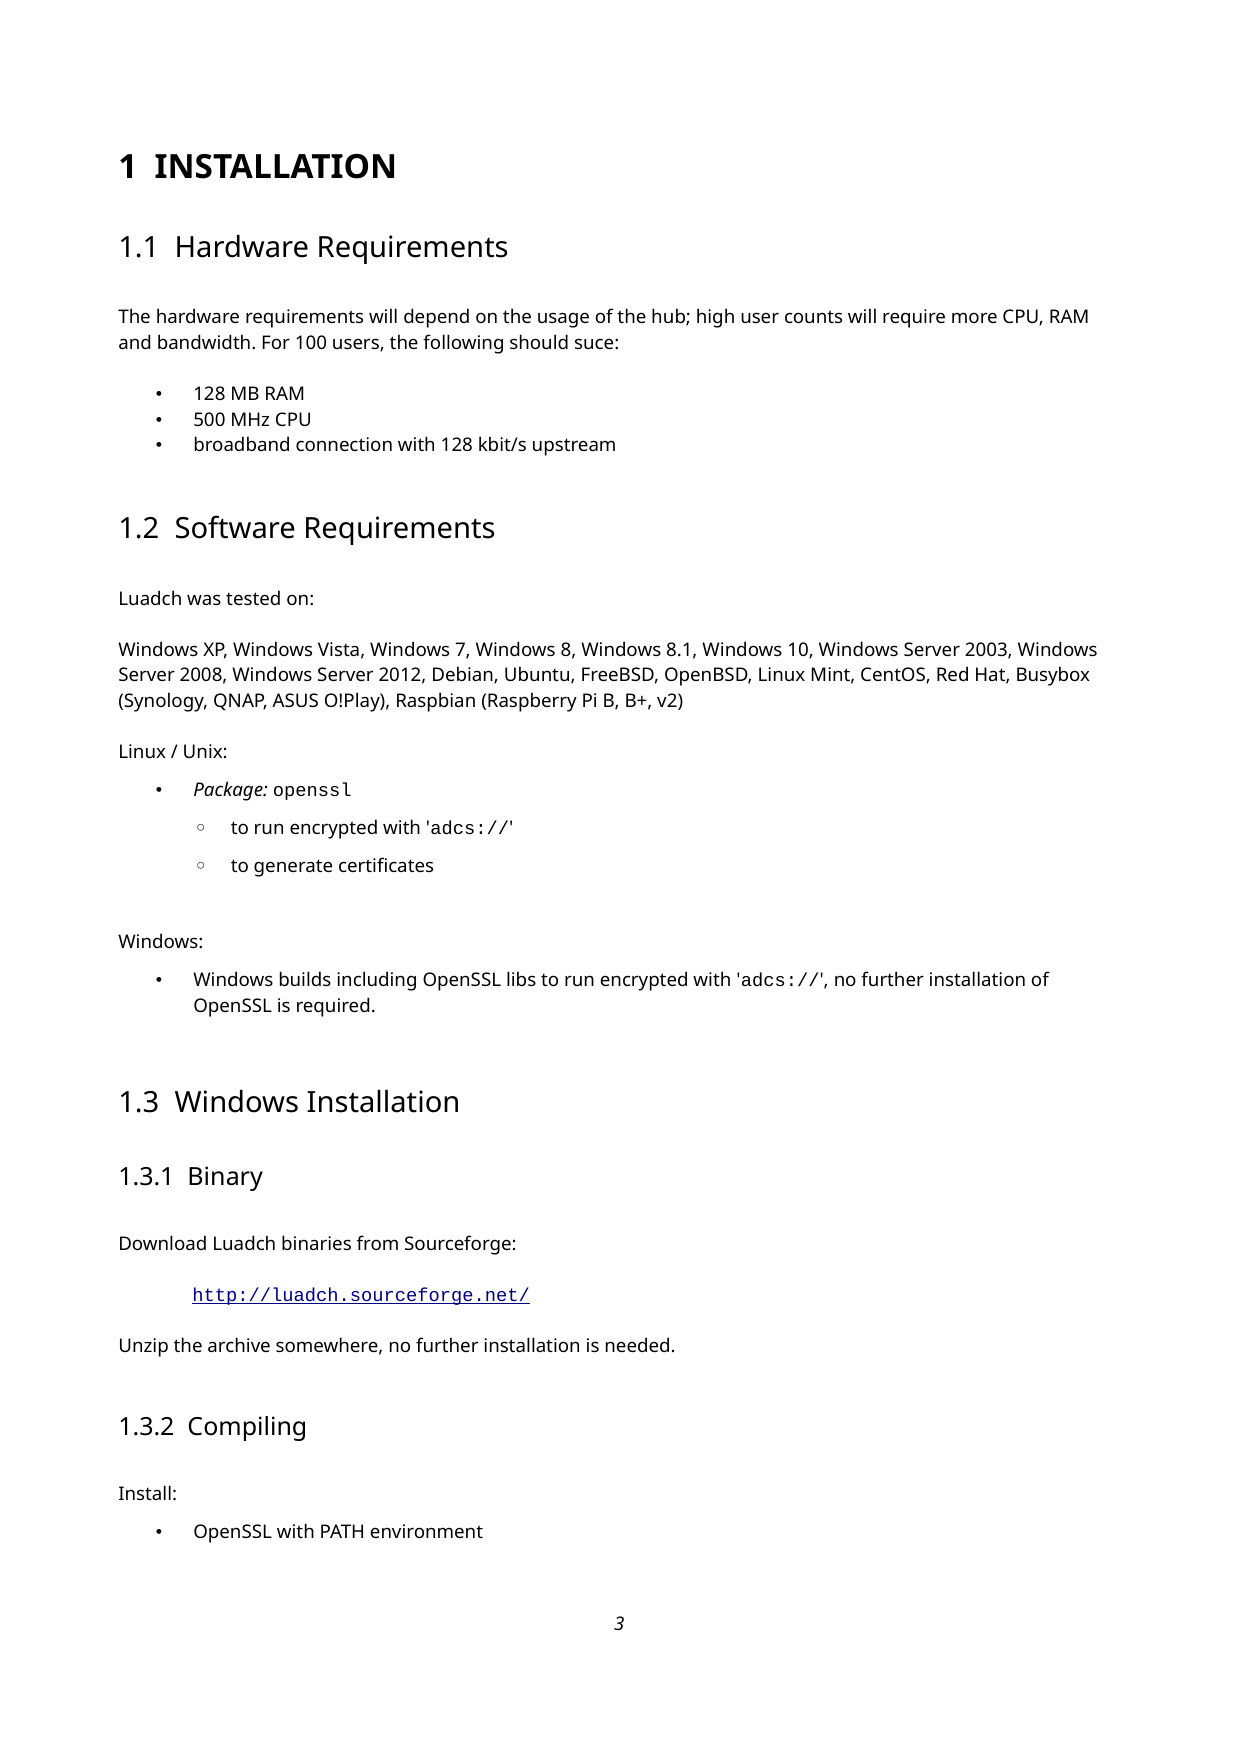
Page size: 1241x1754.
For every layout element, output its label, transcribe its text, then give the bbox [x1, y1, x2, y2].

list OpenSSL with PATH environment [156, 1519, 1122, 1544]
text The hardware requirements will depend on the usage of the hub; high user counts will require more CPU, RAM and bandwidth. For 100 users, the following should suce: [118, 304, 1122, 355]
subtitle 1.3.2 Compiling [118, 1409, 1122, 1443]
text Install: [118, 1481, 1122, 1506]
subtitle 1.2 Software Requirements [118, 507, 1122, 547]
subtitle 1.3 Windows Installation [118, 1081, 1122, 1121]
list Windows builds including OpenSSL libs to run encrypted with 'adcs://', no further installation of OpenSSL is required. [156, 967, 1122, 1018]
text Download Luadch binaries from Sourceforge: [118, 1230, 1122, 1256]
text Windows: [118, 929, 1122, 954]
subtitle 1.1 Hardware Requirements [118, 226, 1122, 266]
text Unzip the archive somewhere, no further installation is needed. [118, 1333, 1122, 1358]
text Luadch was tested on: [118, 585, 1122, 611]
list Package: openssl [156, 776, 1122, 802]
list to run encrypted with 'adcs://' [193, 814, 1122, 840]
subtitle 1 INSTALLATION [118, 143, 1122, 188]
subtitle 1.3.1 Binary [118, 1158, 1122, 1192]
text http://luadch.sourceforge.net/ [118, 1281, 1122, 1307]
list to generate certificates [193, 853, 1122, 878]
list 500 MHz CPU [156, 406, 1122, 431]
text Linux / Unix: [118, 738, 1122, 764]
text Windows XP, Windows Vista, Windows 7, Windows 8, Windows 8.1, Windows 10, Windows Server 2003, Windows Server 2008, Windows Server 2012, Debian, Ubuntu, FreeBSD, OpenBSD, Linux Mint, CentOS, Red Hat, Busybox (Synology, QNAP, ASUS O!Play), Raspbian (Raspberry Pi B, B+, v2) [118, 636, 1122, 713]
list 128 MB RAM [156, 380, 1122, 406]
list broadband connection with 128 kbit/s upstream [156, 431, 1122, 457]
